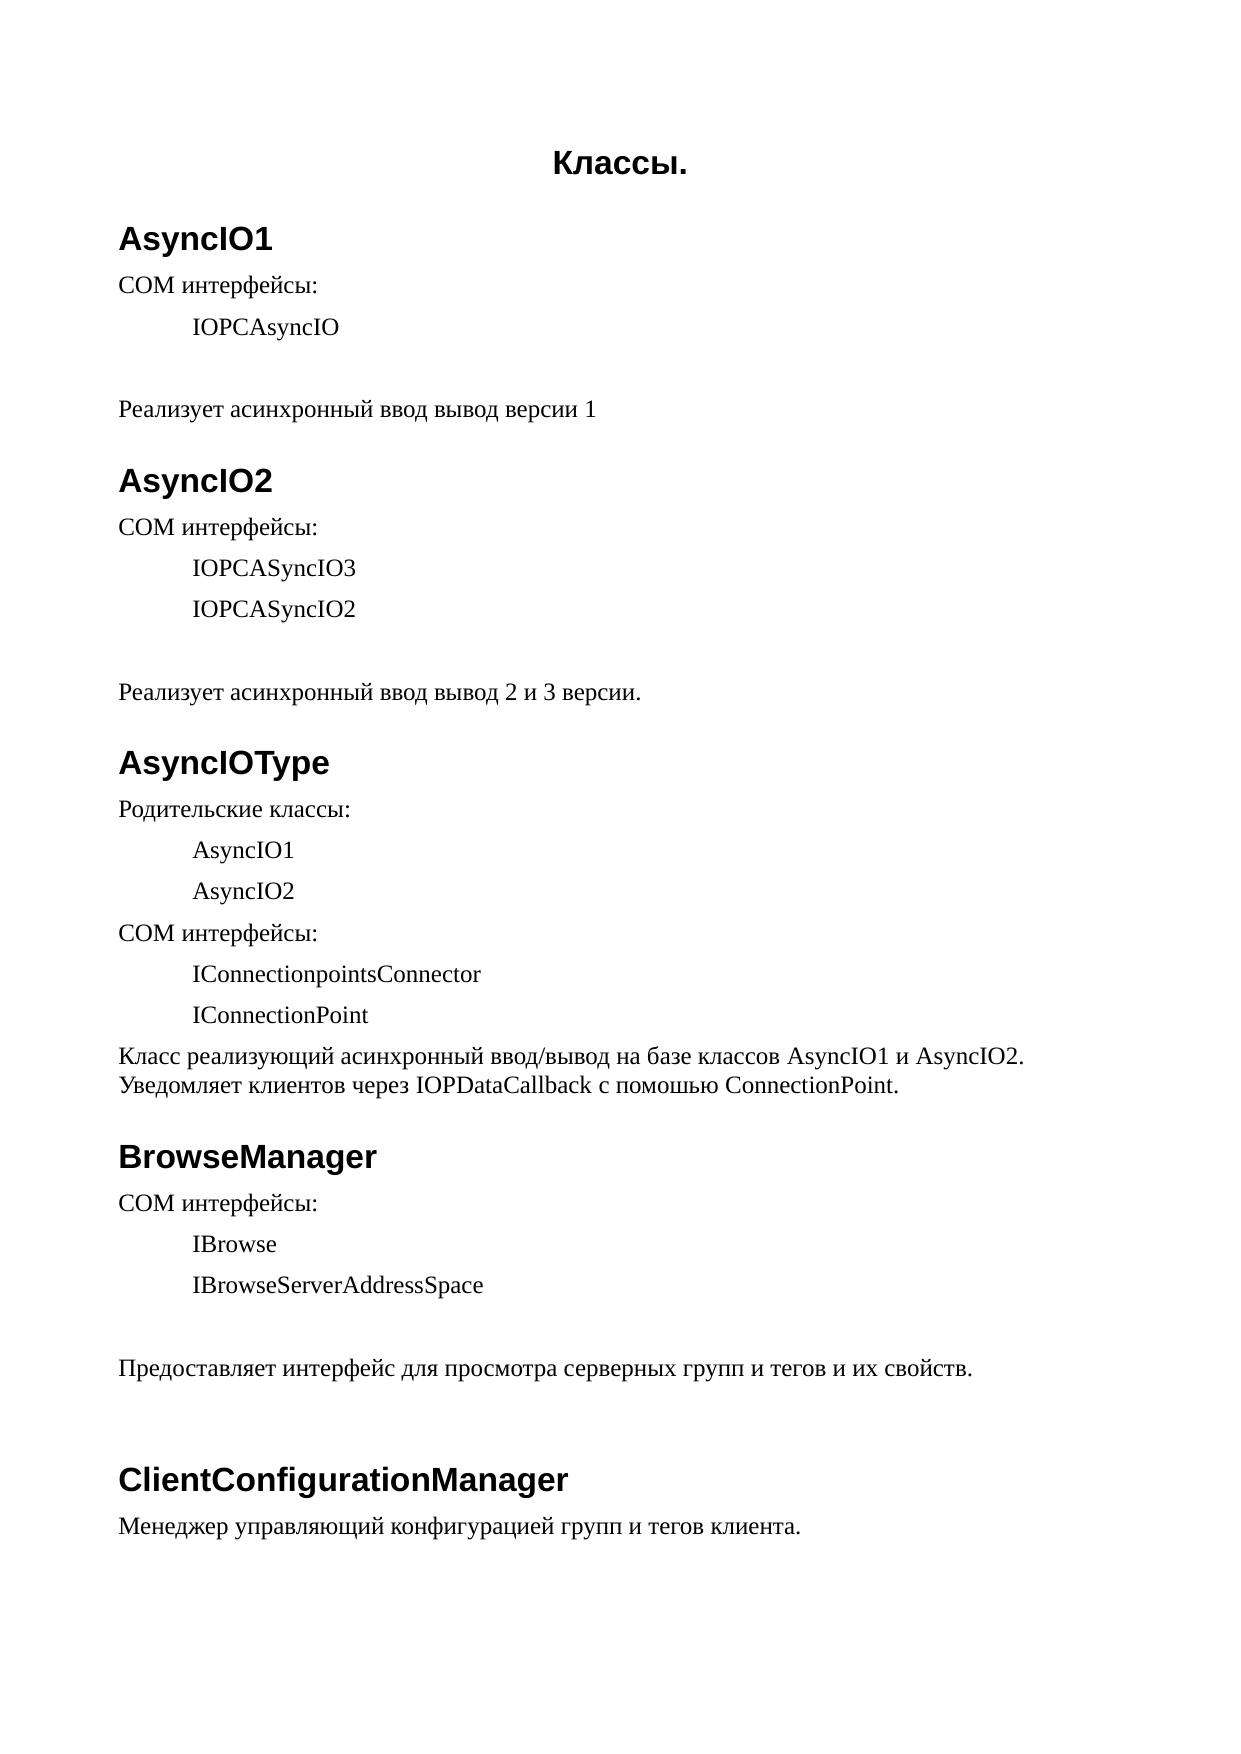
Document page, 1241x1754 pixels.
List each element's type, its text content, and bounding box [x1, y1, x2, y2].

text COM интерфейсы: [118, 1188, 1122, 1216]
text COM интерфейсы: [118, 512, 1122, 540]
subtitle BrowseManager [118, 1136, 1122, 1175]
subtitle AsyncIOType [118, 743, 1122, 781]
text Родительские классы: [118, 794, 1122, 823]
text AsyncIO1 [118, 835, 1122, 864]
text Предоставляет интерфейс для просмотра серверных групп и тегов и их свойств. [118, 1353, 1122, 1381]
text Класс реализующий асинхронный ввод/вывод на базе классов AsyncIO1 и AsyncIO2. Уведомляет клиентов через IOPDataCallback с помошью ConnectionPoint. [118, 1041, 1122, 1099]
text IOPCAsyncIO [118, 312, 1122, 340]
text IOPCASyncIO3 [118, 553, 1122, 582]
text IBrowseServerAddressSpace [118, 1270, 1122, 1299]
subtitle ClientConfigurationManager [118, 1460, 1122, 1499]
text Менеджер управляющий конфигурацией групп и тегов клиента. [118, 1511, 1122, 1540]
text IOPCASyncIO2 [118, 594, 1122, 623]
text IConnectionpointsConnector [118, 959, 1122, 988]
text Реализует асинхронный ввод вывод версии 1 [118, 394, 1122, 423]
text Реализует асинхронный ввод вывод 2 и 3 версии. [118, 677, 1122, 705]
subtitle AsyncIO1 [118, 219, 1122, 258]
text IConnectionPoint [118, 1000, 1122, 1029]
subtitle Классы. [118, 143, 1122, 182]
text IBrowse [118, 1229, 1122, 1258]
subtitle AsyncIO2 [118, 460, 1122, 499]
text AsyncIO2 [118, 876, 1122, 905]
text COM интерфейсы: [118, 270, 1122, 299]
text COM интерфейсы: [118, 918, 1122, 946]
